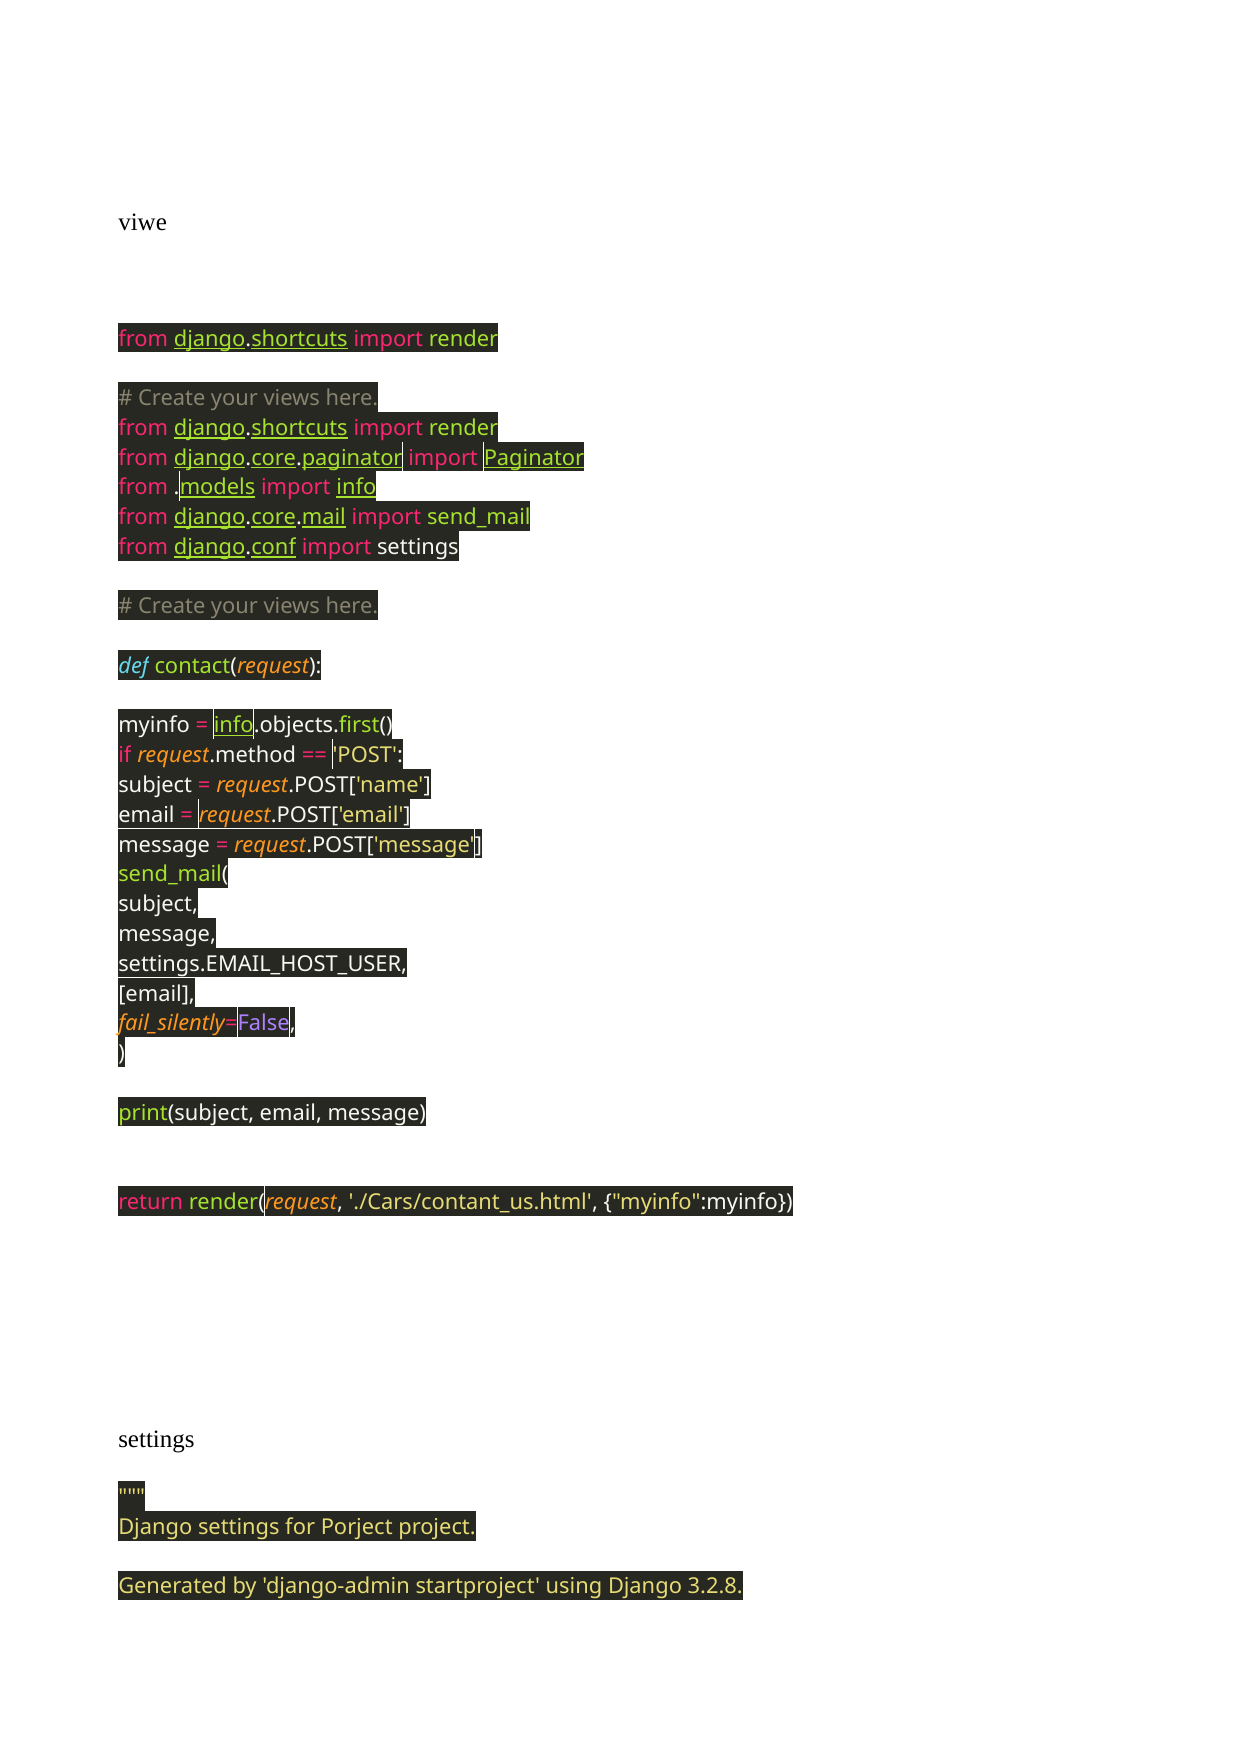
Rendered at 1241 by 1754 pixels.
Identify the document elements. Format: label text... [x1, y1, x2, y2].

text viwe [118, 207, 1122, 236]
text if request.method == 'POST': [118, 739, 1122, 769]
text settings.EMAIL_HOST_USER, [118, 948, 1122, 977]
text from django.core.paginator import Paginator [118, 442, 1122, 471]
text subject, [118, 888, 1122, 918]
text email = request.POST['email'] [118, 799, 1122, 828]
text [email], [118, 977, 1122, 1007]
text Django settings for Porject project. [118, 1511, 1122, 1541]
text message, [118, 918, 1122, 948]
text print(subject, email, message) [118, 1097, 1122, 1126]
text Generated by 'django-admin startproject' using Django 3.2.8. [118, 1571, 1122, 1600]
text message = request.POST['message'] [118, 828, 1122, 858]
text # Create your views here. [118, 590, 1122, 620]
text ) [118, 1037, 1122, 1067]
text from .models import info [118, 471, 1122, 501]
text from django.conf import settings [118, 531, 1122, 561]
text def contact(request): [118, 650, 1122, 680]
text from django.core.mail import send_mail [118, 501, 1122, 531]
text from django.shortcuts import render [118, 322, 1122, 352]
text send_mail( [118, 858, 1122, 888]
text myinfo = info.objects.first() [118, 709, 1122, 739]
text subject = request.POST['name'] [118, 769, 1122, 799]
text """ [118, 1481, 1122, 1511]
text from django.shortcuts import render [118, 412, 1122, 442]
text fail_silently=False, [118, 1007, 1122, 1037]
text # Create your views here. [118, 382, 1122, 412]
text settings [118, 1424, 1122, 1452]
text return render(request, './Cars/contant_us.html', {"myinfo":myinfo}) [118, 1186, 1122, 1216]
